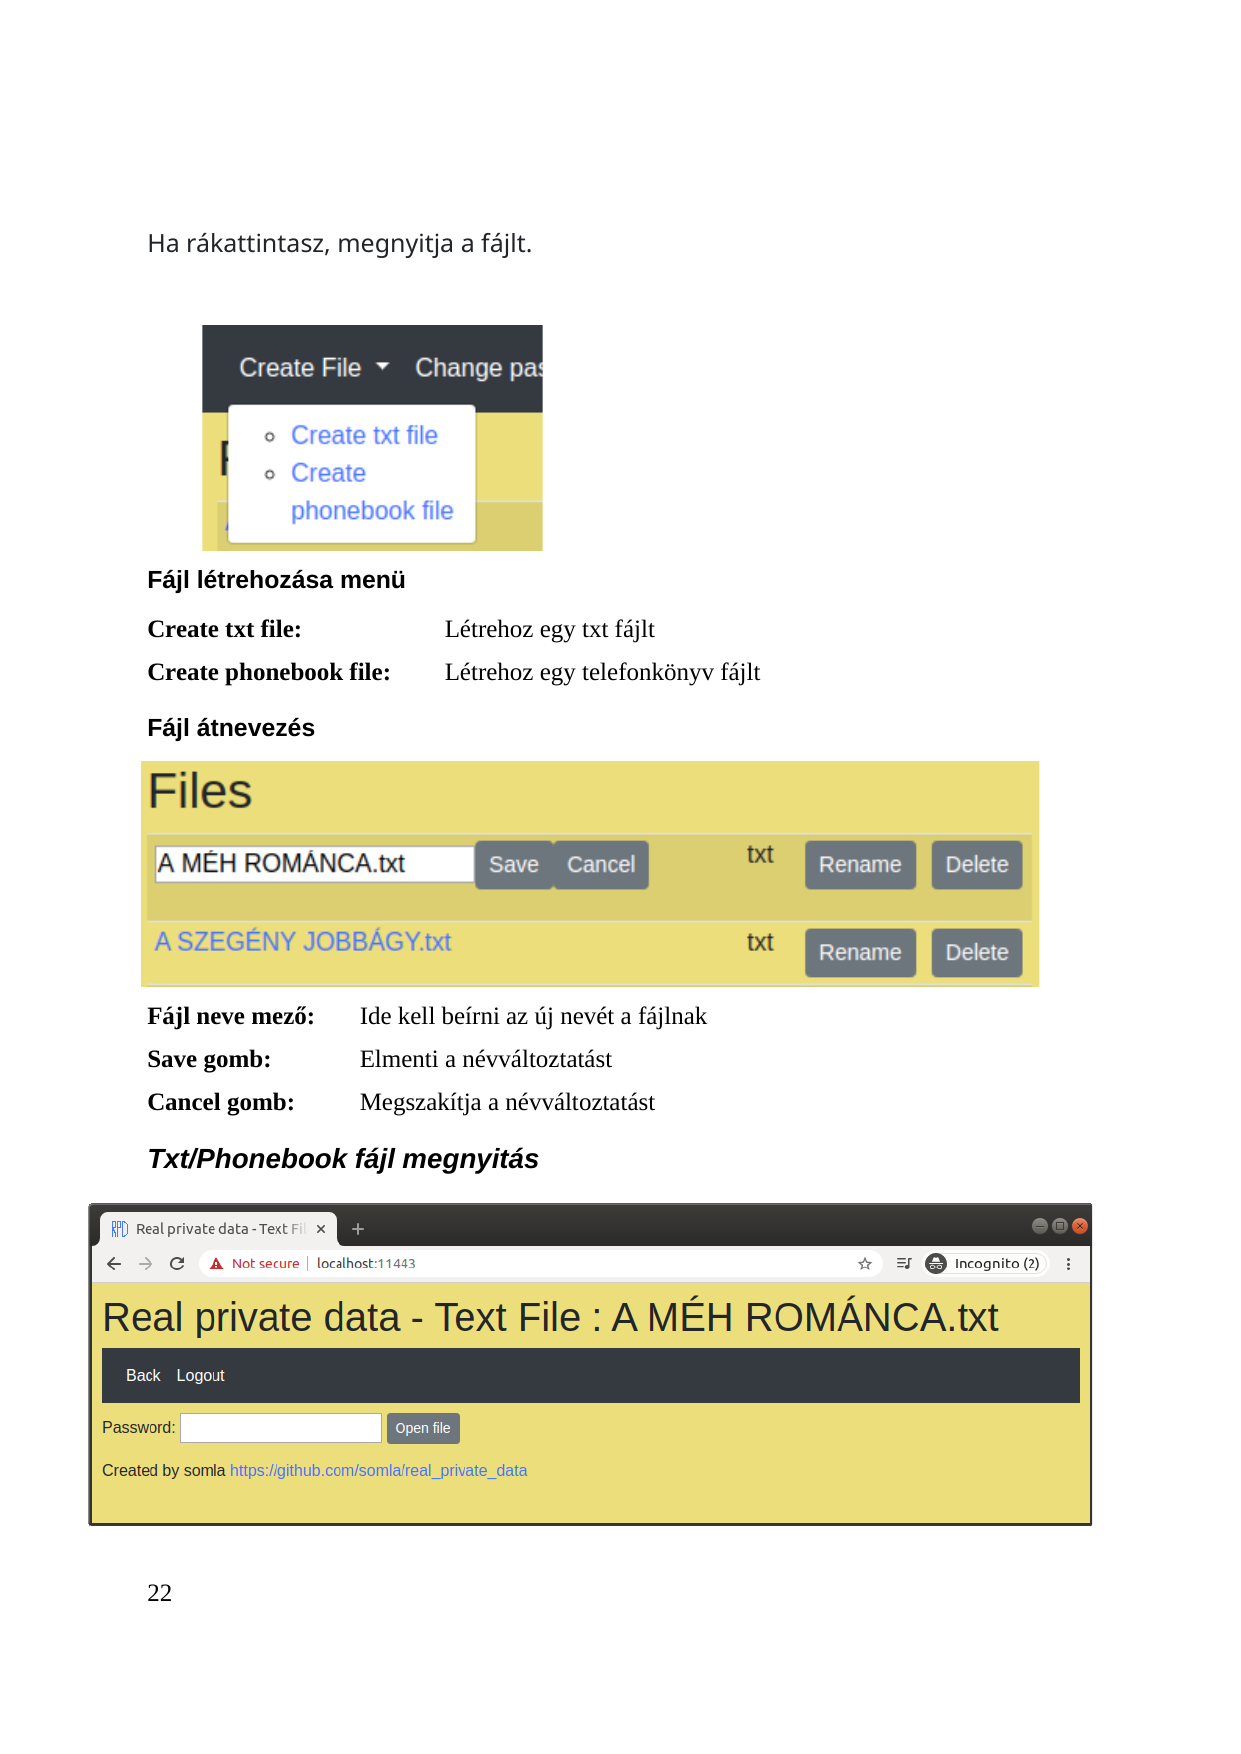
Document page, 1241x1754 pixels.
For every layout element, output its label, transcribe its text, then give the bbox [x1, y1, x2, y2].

subtitle Fájl átnevezés [147, 713, 1033, 741]
text Save gomb: Elmenti a névváltoztatást [147, 1044, 1033, 1073]
picture [141, 761, 1040, 987]
picture [202, 325, 543, 551]
picture [88, 1203, 1093, 1526]
text Create phonebook file: Létrehoz egy telefonkönyv fájlt [147, 657, 1033, 686]
subtitle Fájl létrehozása menü [147, 303, 1033, 593]
subtitle Txt/Phonebook fájl megnyitás [147, 1143, 1033, 1175]
text Cancel gomb: Megszakítja a névváltoztatást [147, 1087, 1033, 1116]
text Ha rákattintasz, megnyitja a fájlt. [147, 225, 1033, 259]
text Fájl neve mező: Ide kell beírni az új nevét a fájlnak [147, 987, 1033, 1030]
text Create txt file: Létrehoz egy txt fájlt [147, 614, 1033, 643]
